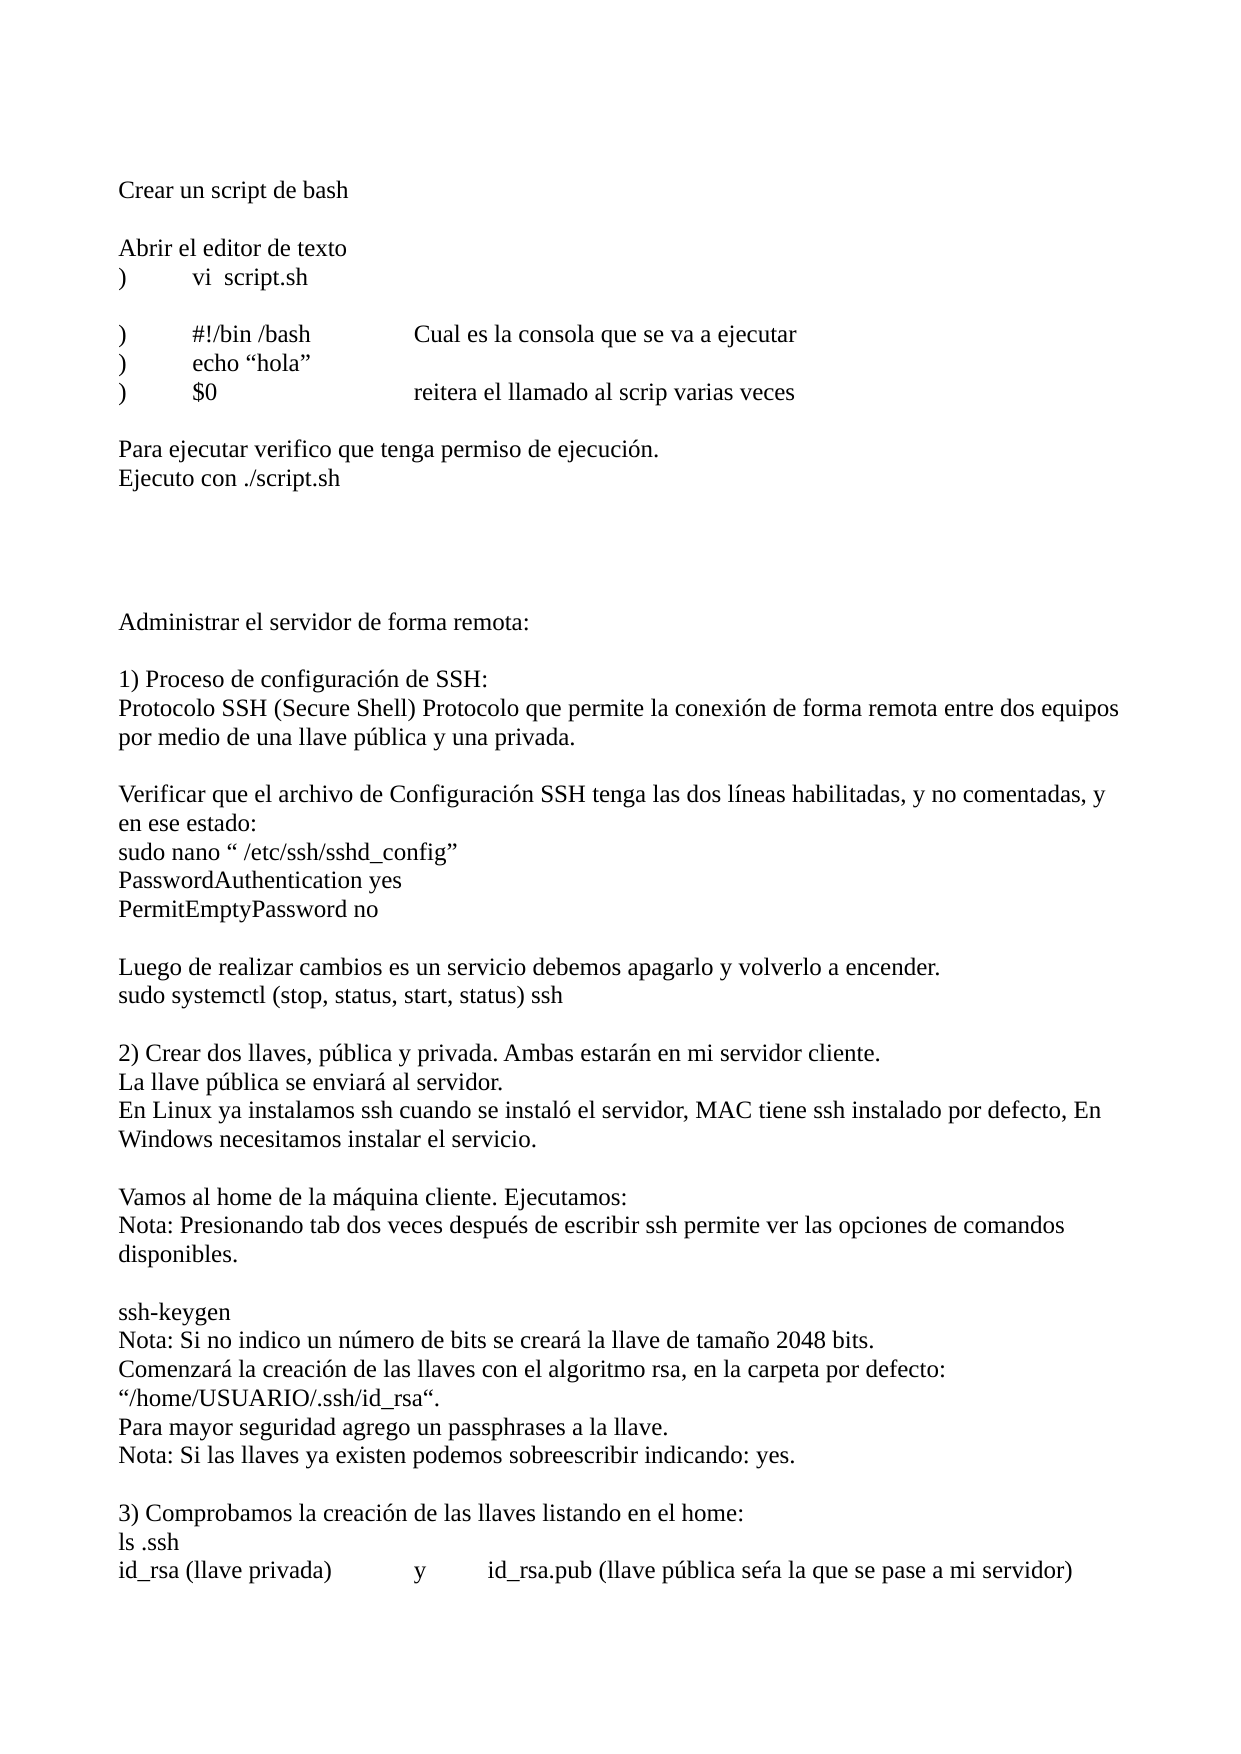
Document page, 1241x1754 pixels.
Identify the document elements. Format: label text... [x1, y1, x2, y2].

text Abrir el editor de texto [118, 233, 1122, 262]
text 2) Crear dos llaves, pública y privada. Ambas estarán en mi servidor cliente. [118, 1038, 1122, 1067]
text Para ejecutar verifico que tenga permiso de ejecución. [118, 434, 1122, 463]
text Comenzará la creación de las llaves con el algoritmo rsa, en la carpeta por defecto: “/home/USUARIO/.ssh/id_rsa“. [118, 1354, 1122, 1412]
text Luego de realizar cambios es un servicio debemos apagarlo y volverlo a encender. [118, 952, 1122, 981]
text PermitEmptyPassword no [118, 894, 1122, 923]
text ls .ssh [118, 1527, 1122, 1556]
text ) $0 reitera el llamado al scrip varias veces [118, 377, 1122, 406]
text 1) Proceso de configuración de SSH: [118, 664, 1122, 693]
text Protocolo SSH (Secure Shell) Protocolo que permite la conexión de forma remota entre dos equipos por medio de una llave pública y una privada. [118, 693, 1122, 751]
text Verificar que el archivo de Configuración SSH tenga las dos líneas habilitadas, y no comentadas, y en ese estado: [118, 779, 1122, 837]
text Vamos al home de la máquina cliente. Ejecutamos: [118, 1182, 1122, 1211]
text ) vi script.sh [118, 262, 1122, 291]
text ) #!/bin /bash Cual es la consola que se va a ejecutar [118, 319, 1122, 348]
text ) echo “hola” [118, 348, 1122, 377]
text Crear un script de bash [118, 176, 1122, 204]
text PasswordAuthentication yes [118, 866, 1122, 894]
text Nota: Si no indico un número de bits se creará la llave de tamaño 2048 bits. [118, 1326, 1122, 1354]
text id_rsa (llave privada) y id_rsa.pub (llave pública seŕa la que se pase a mi servidor) [118, 1556, 1122, 1584]
text ssh-keygen [118, 1297, 1122, 1326]
text sudo systemctl (stop, status, start, status) ssh [118, 981, 1122, 1009]
text Nota: Si las llaves ya existen podemos sobreescribir indicando: yes. [118, 1441, 1122, 1469]
text Administrar el servidor de forma remota: [118, 607, 1122, 636]
text Para mayor seguridad agrego un passphrases a la llave. [118, 1412, 1122, 1441]
text En Linux ya instalamos ssh cuando se instaló el servidor, MAC tiene ssh instalado por defecto, En Windows necesitamos instalar el servicio. [118, 1096, 1122, 1153]
text Ejecuto con ./script.sh [118, 463, 1122, 492]
text La llave pública se enviará al servidor. [118, 1067, 1122, 1096]
text 3) Comprobamos la creación de las llaves listando en el home: [118, 1498, 1122, 1527]
text sudo nano “ /etc/ssh/sshd_config” [118, 837, 1122, 866]
text Nota: Presionando tab dos veces después de escribir ssh permite ver las opciones de comandos disponibles. [118, 1211, 1122, 1268]
